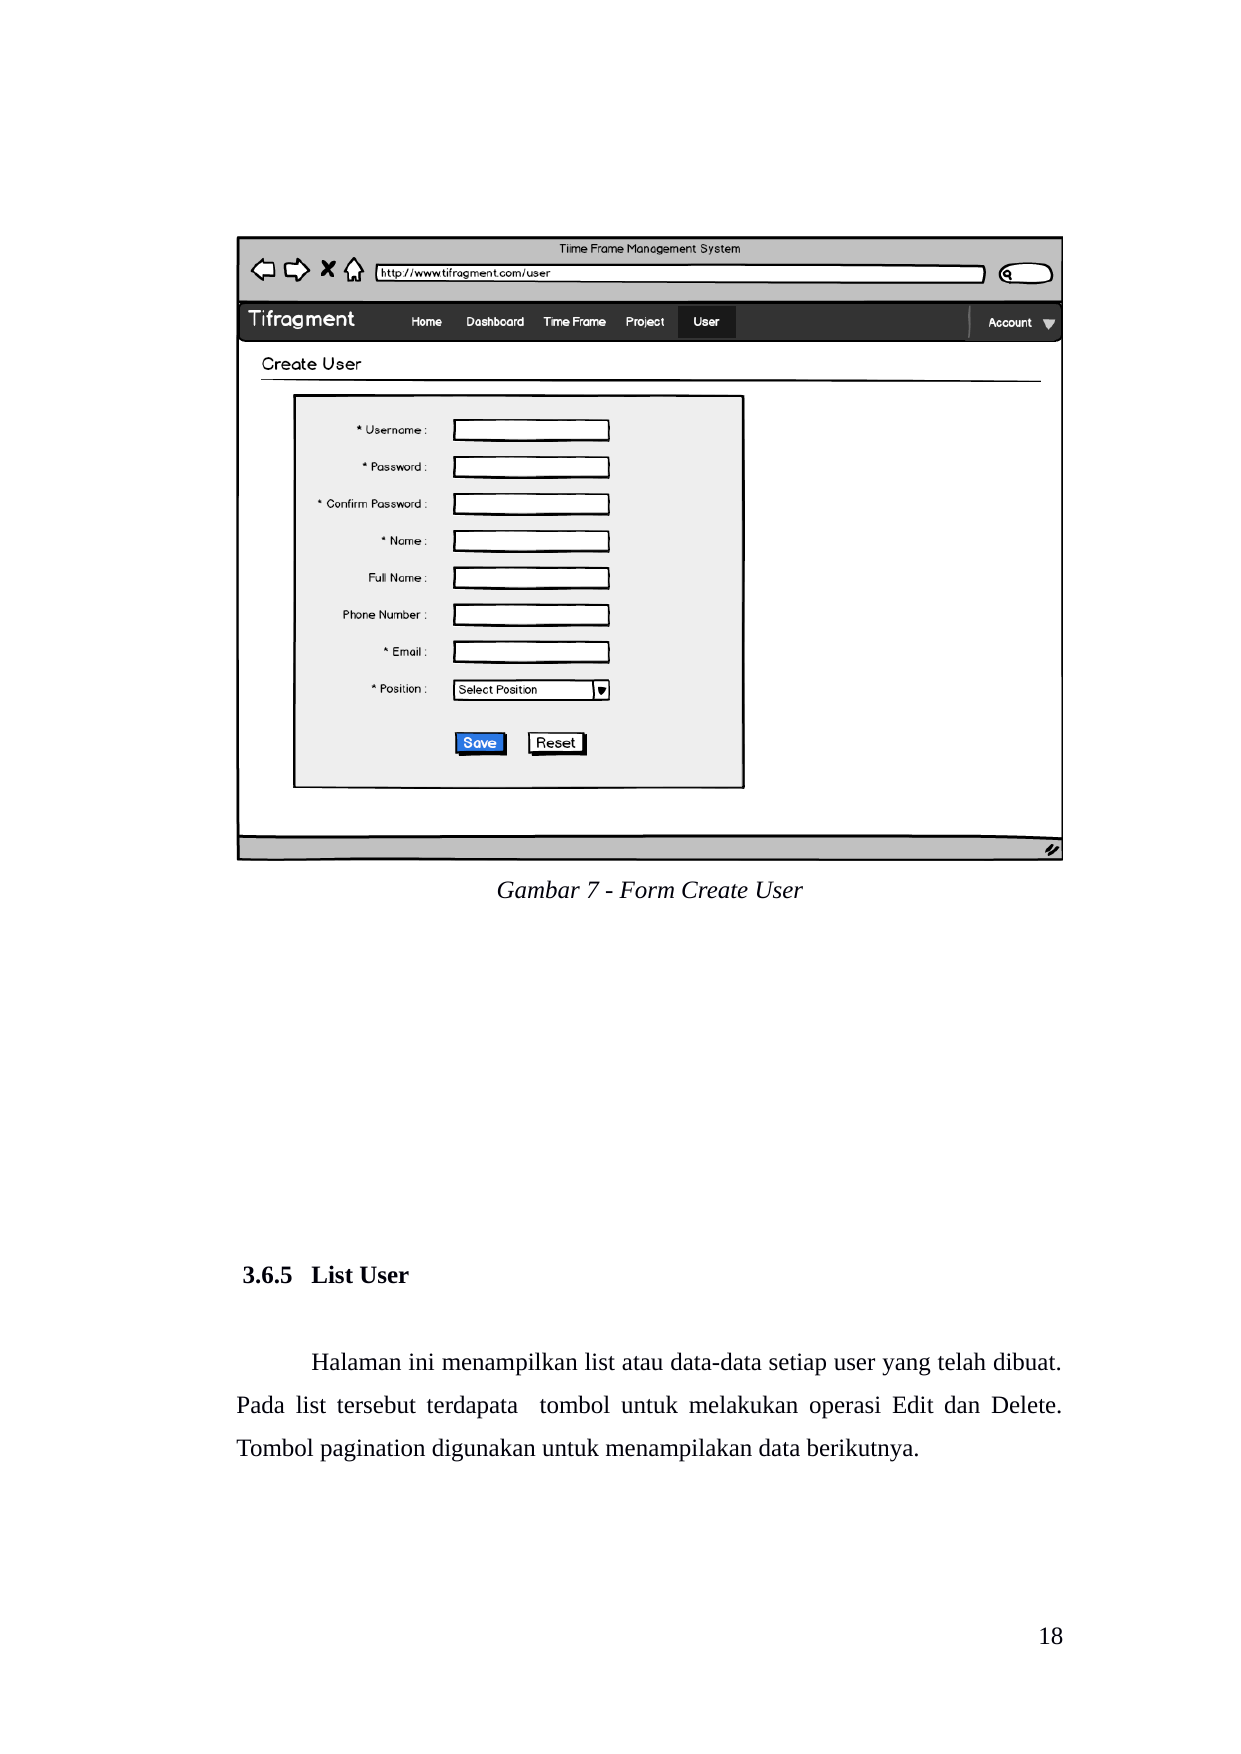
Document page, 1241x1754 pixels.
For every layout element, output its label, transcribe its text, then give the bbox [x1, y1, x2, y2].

picture [236, 236, 1063, 861]
text Gambar 7 - Form Create User [236, 861, 1063, 904]
text Halaman ini menampilkan list atau data-data setiap user yang telah dibuat. Pada list tersebut terdapata tombol untuk melakukan operasi Edit dan Delete. Tombol pagination digunakan untuk menampilakan data berikutnya. [236, 1304, 1063, 1462]
subtitle 3.6.5 List User [236, 1261, 1063, 1289]
